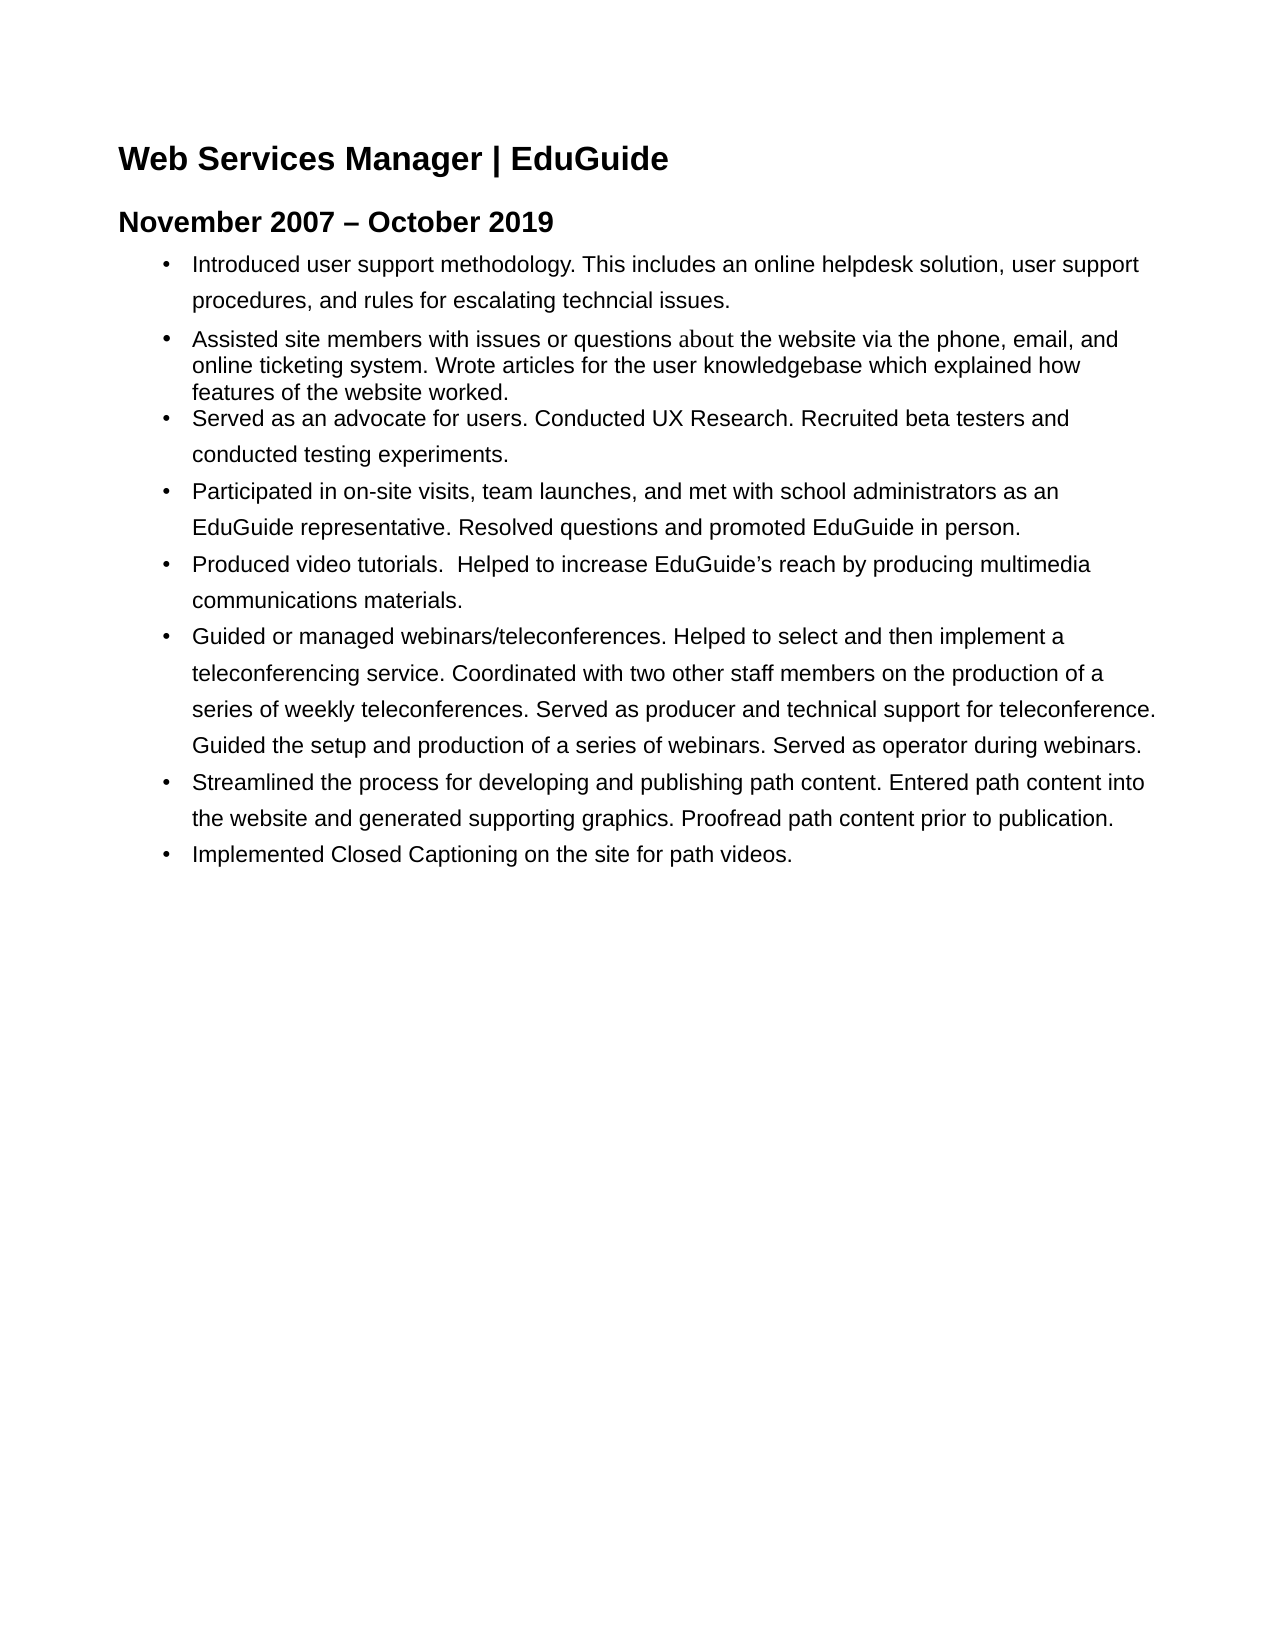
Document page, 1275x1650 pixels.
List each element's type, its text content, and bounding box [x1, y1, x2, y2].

list Guided or managed webinars/teleconferences. Helped to select and then implement a teleconferencing service. Coordinated with two other staff members on the production of a series of weekly teleconferences. Served as producer and technical support for teleconference. Guided the setup and production of a series of webinars. Served as operator during webinars. [162, 623, 1157, 759]
list Streamlined the process for developing and publishing path content. Entered path content into the website and generated supporting graphics. Proofread path content prior to publication. [162, 769, 1157, 831]
list Served as an advocate for users. Conducted UX Research. Recruited beta testers and conducted testing experiments. [162, 405, 1157, 468]
subtitle Web Services Manager | EduGuide [118, 139, 1157, 178]
list Participated in on-site visits, team launches, and met with school administrators as an EduGuide representative. Resolved questions and promoted EduGuide in person. [162, 478, 1157, 541]
list Introduced user support methodology. This includes an online helpdesk solution, user support procedures, and rules for escalating techncial issues. [162, 251, 1157, 314]
list Implemented Closed Captioning on the site for path videos. [162, 841, 1157, 868]
list Produced video tutorials. Helped to increase EduGuide’s reach by producing multimedia communications materials. [162, 551, 1157, 613]
list Assisted site members with issues or questions about the website via the phone, email, and online ticketing system. Wrote articles for the user knowledgebase which explained how features of the website worked. [162, 324, 1157, 405]
subtitle November 2007 – October 2019 [118, 205, 1157, 238]
